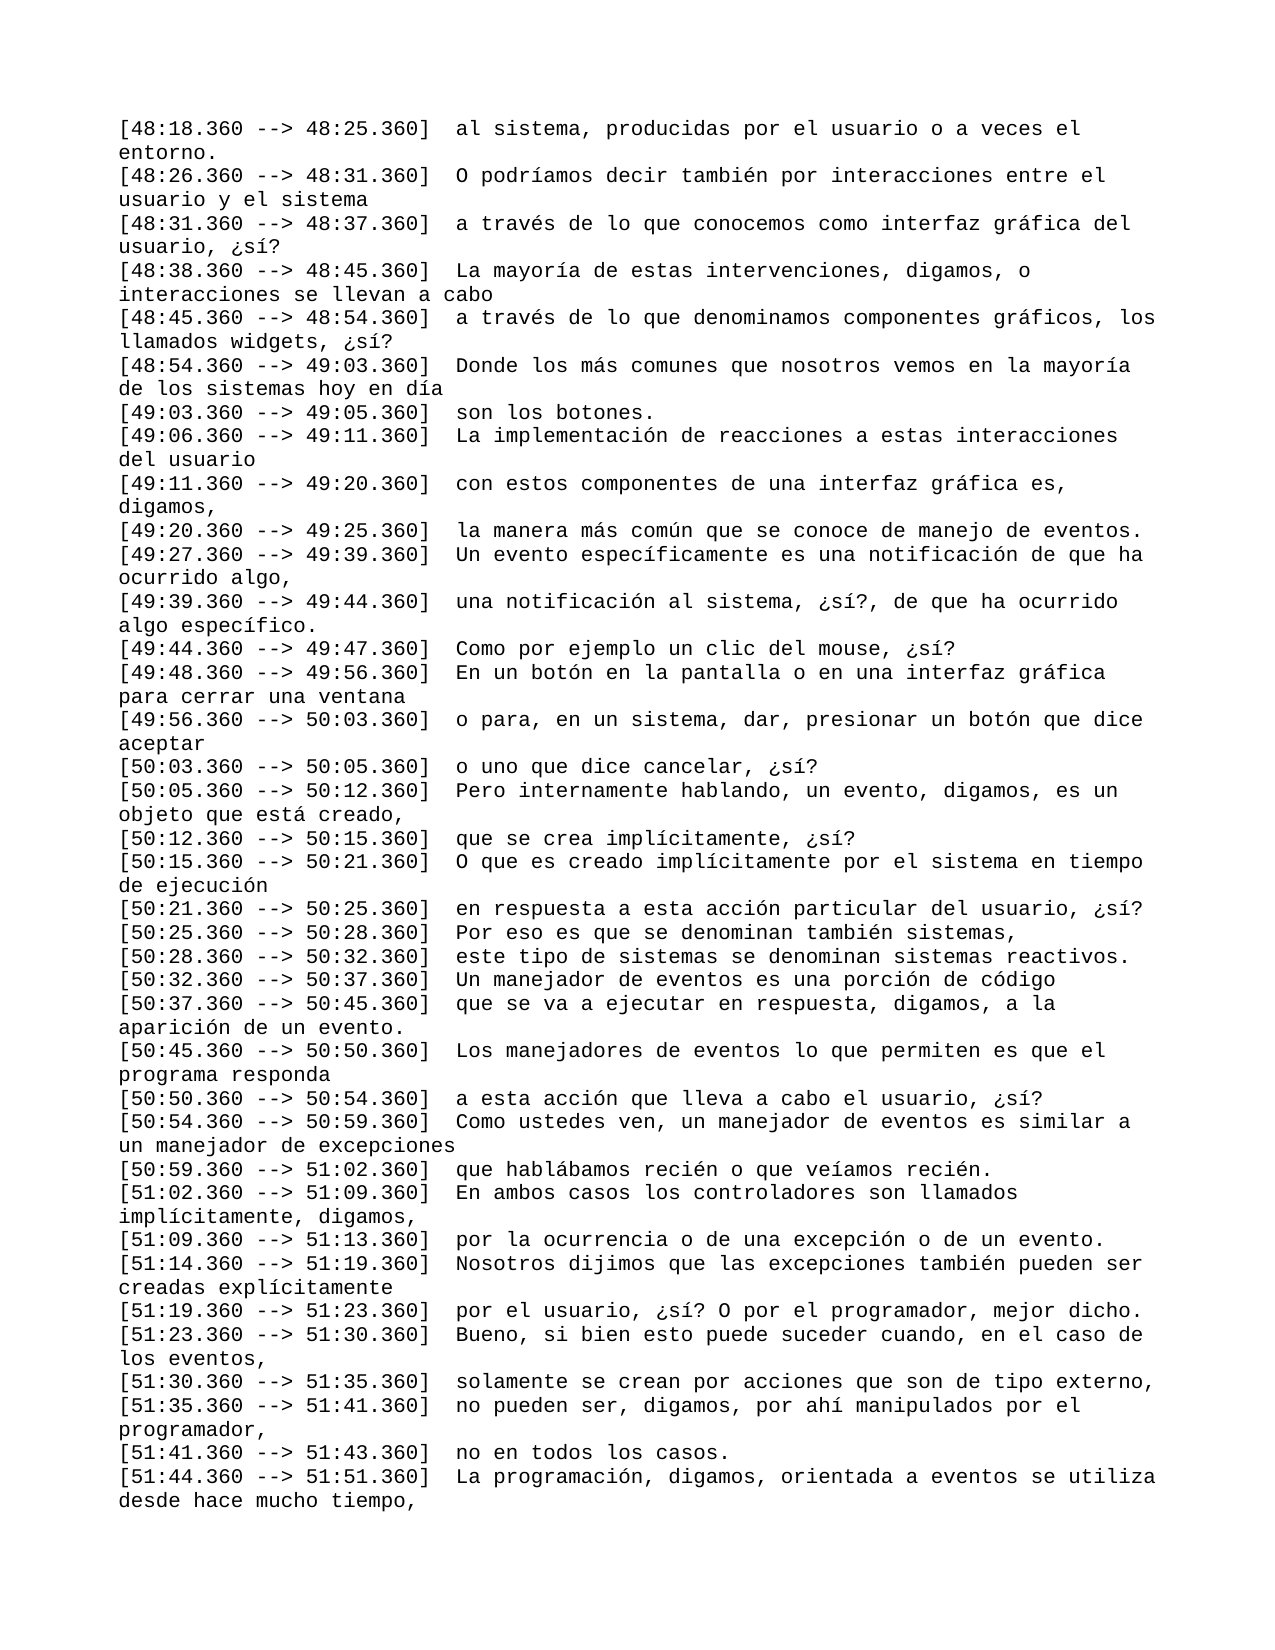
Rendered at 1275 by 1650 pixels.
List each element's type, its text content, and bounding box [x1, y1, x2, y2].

text [51:41.360 --> 51:43.360] no en todos los casos. [118, 1442, 1157, 1466]
text [49:03.360 --> 49:05.360] son los botones. [118, 402, 1157, 426]
text [50:45.360 --> 50:50.360] Los manejadores de eventos lo que permiten es que el programa responda [118, 1040, 1157, 1088]
text [49:27.360 --> 49:39.360] Un evento específicamente es una notificación de que ha ocurrido algo, [118, 544, 1157, 591]
text [49:39.360 --> 49:44.360] una notificación al sistema, ¿sí?, de que ha ocurrido algo específico. [118, 591, 1157, 638]
text [51:23.360 --> 51:30.360] Bueno, si bien esto puede suceder cuando, en el caso de los eventos, [118, 1324, 1157, 1371]
text [50:37.360 --> 50:45.360] que se va a ejecutar en respuesta, digamos, a la aparición de un evento. [118, 993, 1157, 1040]
text [48:26.360 --> 48:31.360] O podríamos decir también por interacciones entre el usuario y el sistema [118, 165, 1157, 213]
text [48:38.360 --> 48:45.360] La mayoría de estas intervenciones, digamos, o interacciones se llevan a cabo [118, 260, 1157, 307]
text [49:20.360 --> 49:25.360] la manera más común que se conoce de manejo de eventos. [118, 520, 1157, 544]
text [48:45.360 --> 48:54.360] a través de lo que denominamos componentes gráficos, los llamados widgets, ¿sí? [118, 307, 1157, 354]
text [51:44.360 --> 51:51.360] La programación, digamos, orientada a eventos se utiliza desde hace mucho tiempo, [118, 1466, 1157, 1513]
text [50:05.360 --> 50:12.360] Pero internamente hablando, un evento, digamos, es un objeto que está creado, [118, 780, 1157, 827]
text [48:54.360 --> 49:03.360] Donde los más comunes que nosotros vemos en la mayoría de los sistemas hoy en día [118, 354, 1157, 402]
text [48:18.360 --> 48:25.360] al sistema, producidas por el usuario o a veces el entorno. [118, 118, 1157, 165]
text [51:30.360 --> 51:35.360] solamente se crean por acciones que son de tipo externo, [118, 1371, 1157, 1395]
text [50:32.360 --> 50:37.360] Un manejador de eventos es una porción de código [118, 969, 1157, 993]
text [48:31.360 --> 48:37.360] a través de lo que conocemos como interfaz gráfica del usuario, ¿sí? [118, 213, 1157, 260]
text [50:15.360 --> 50:21.360] O que es creado implícitamente por el sistema en tiempo de ejecución [118, 851, 1157, 898]
text [49:44.360 --> 49:47.360] Como por ejemplo un clic del mouse, ¿sí? [118, 638, 1157, 662]
text [50:03.360 --> 50:05.360] o uno que dice cancelar, ¿sí? [118, 757, 1157, 780]
text [50:25.360 --> 50:28.360] Por eso es que se denominan también sistemas, [118, 922, 1157, 946]
text [49:56.360 --> 50:03.360] o para, en un sistema, dar, presionar un botón que dice aceptar [118, 709, 1157, 757]
text [50:59.360 --> 51:02.360] que hablábamos recién o que veíamos recién. [118, 1158, 1157, 1182]
text [51:19.360 --> 51:23.360] por el usuario, ¿sí? O por el programador, mejor dicho. [118, 1300, 1157, 1324]
text [49:11.360 --> 49:20.360] con estos componentes de una interfaz gráfica es, digamos, [118, 473, 1157, 520]
text [50:21.360 --> 50:25.360] en respuesta a esta acción particular del usuario, ¿sí? [118, 898, 1157, 922]
text [51:14.360 --> 51:19.360] Nosotros dijimos que las excepciones también pueden ser creadas explícitamente [118, 1253, 1157, 1300]
text [50:28.360 --> 50:32.360] este tipo de sistemas se denominan sistemas reactivos. [118, 946, 1157, 969]
text [50:54.360 --> 50:59.360] Como ustedes ven, un manejador de eventos es similar a un manejador de excepciones [118, 1111, 1157, 1158]
text [51:02.360 --> 51:09.360] En ambos casos los controladores son llamados implícitamente, digamos, [118, 1182, 1157, 1229]
text [50:12.360 --> 50:15.360] que se crea implícitamente, ¿sí? [118, 827, 1157, 851]
text [51:09.360 --> 51:13.360] por la ocurrencia o de una excepción o de un evento. [118, 1229, 1157, 1253]
text [51:35.360 --> 51:41.360] no pueden ser, digamos, por ahí manipulados por el programador, [118, 1395, 1157, 1442]
text [49:48.360 --> 49:56.360] En un botón en la pantalla o en una interfaz gráfica para cerrar una ventana [118, 662, 1157, 709]
text [49:06.360 --> 49:11.360] La implementación de reacciones a estas interacciones del usuario [118, 426, 1157, 473]
text [50:50.360 --> 50:54.360] a esta acción que lleva a cabo el usuario, ¿sí? [118, 1088, 1157, 1111]
